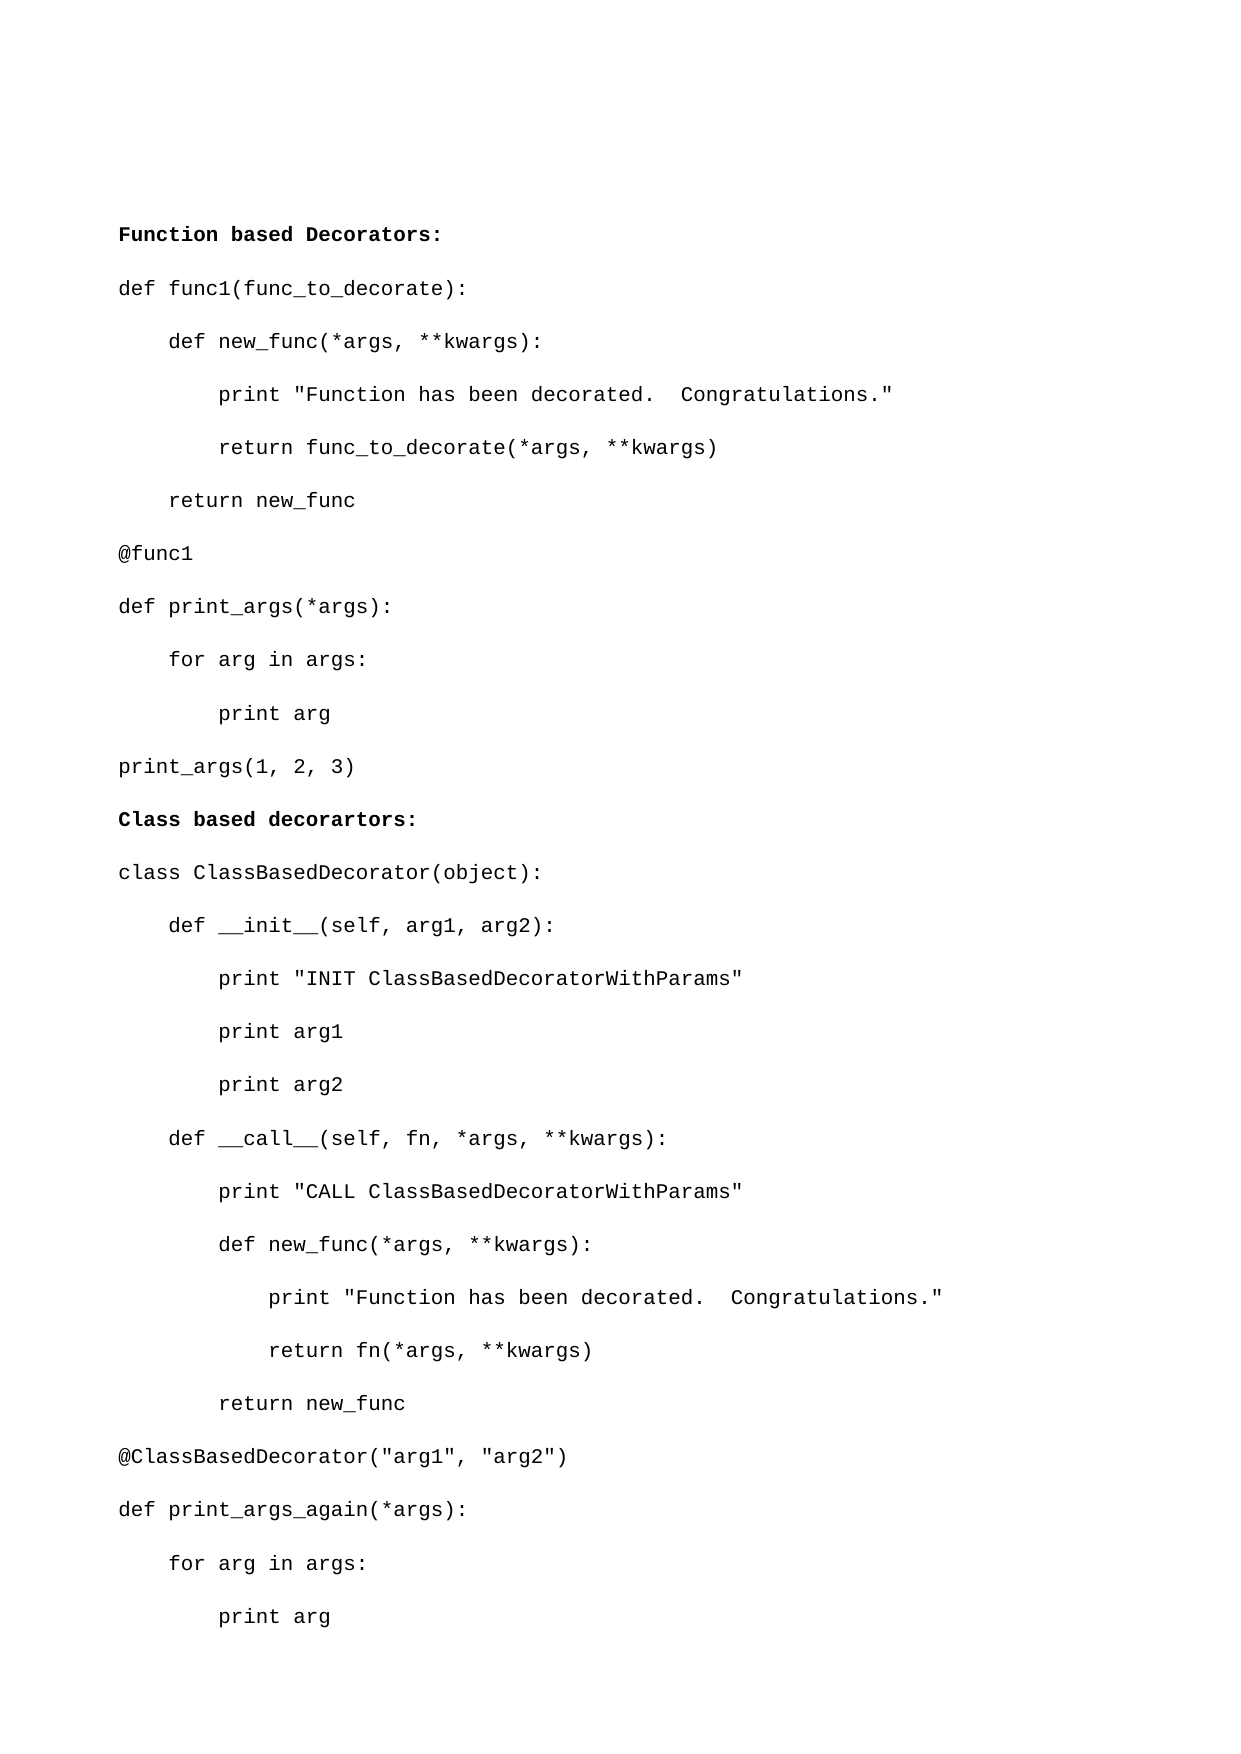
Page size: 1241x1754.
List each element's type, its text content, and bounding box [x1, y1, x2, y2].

text def new_func(*args, **kwargs): [118, 331, 1122, 354]
text print arg1 [118, 1021, 1122, 1045]
text print "Function has been decorated. Congratulations." [118, 1287, 1122, 1311]
text print arg2 [118, 1074, 1122, 1098]
text print_args(1, 2, 3) [118, 756, 1122, 779]
text return new_func [118, 1393, 1122, 1417]
text return new_func [118, 490, 1122, 514]
text def print_args_again(*args): [118, 1499, 1122, 1523]
text def __call__(self, fn, *args, **kwargs): [118, 1127, 1122, 1151]
text for arg in args: [118, 1552, 1122, 1576]
text for arg in args: [118, 649, 1122, 673]
text Class based decorartors: [118, 809, 1122, 832]
text print arg [118, 1606, 1122, 1629]
text @ClassBasedDecorator("arg1", "arg2") [118, 1446, 1122, 1470]
text return func_to_decorate(*args, **kwargs) [118, 437, 1122, 461]
text class ClassBasedDecorator(object): [118, 862, 1122, 886]
text @func1 [118, 543, 1122, 567]
text print "Function has been decorated. Congratulations." [118, 384, 1122, 407]
text print "INIT ClassBasedDecoratorWithParams" [118, 968, 1122, 992]
text return fn(*args, **kwargs) [118, 1340, 1122, 1364]
text def new_func(*args, **kwargs): [118, 1234, 1122, 1257]
text def func1(func_to_decorate): [118, 277, 1122, 301]
text print "CALL ClassBasedDecoratorWithParams" [118, 1181, 1122, 1204]
text def print_args(*args): [118, 596, 1122, 620]
text def __init__(self, arg1, arg2): [118, 915, 1122, 939]
text print arg [118, 702, 1122, 726]
text Function based Decorators: [118, 224, 1122, 248]
